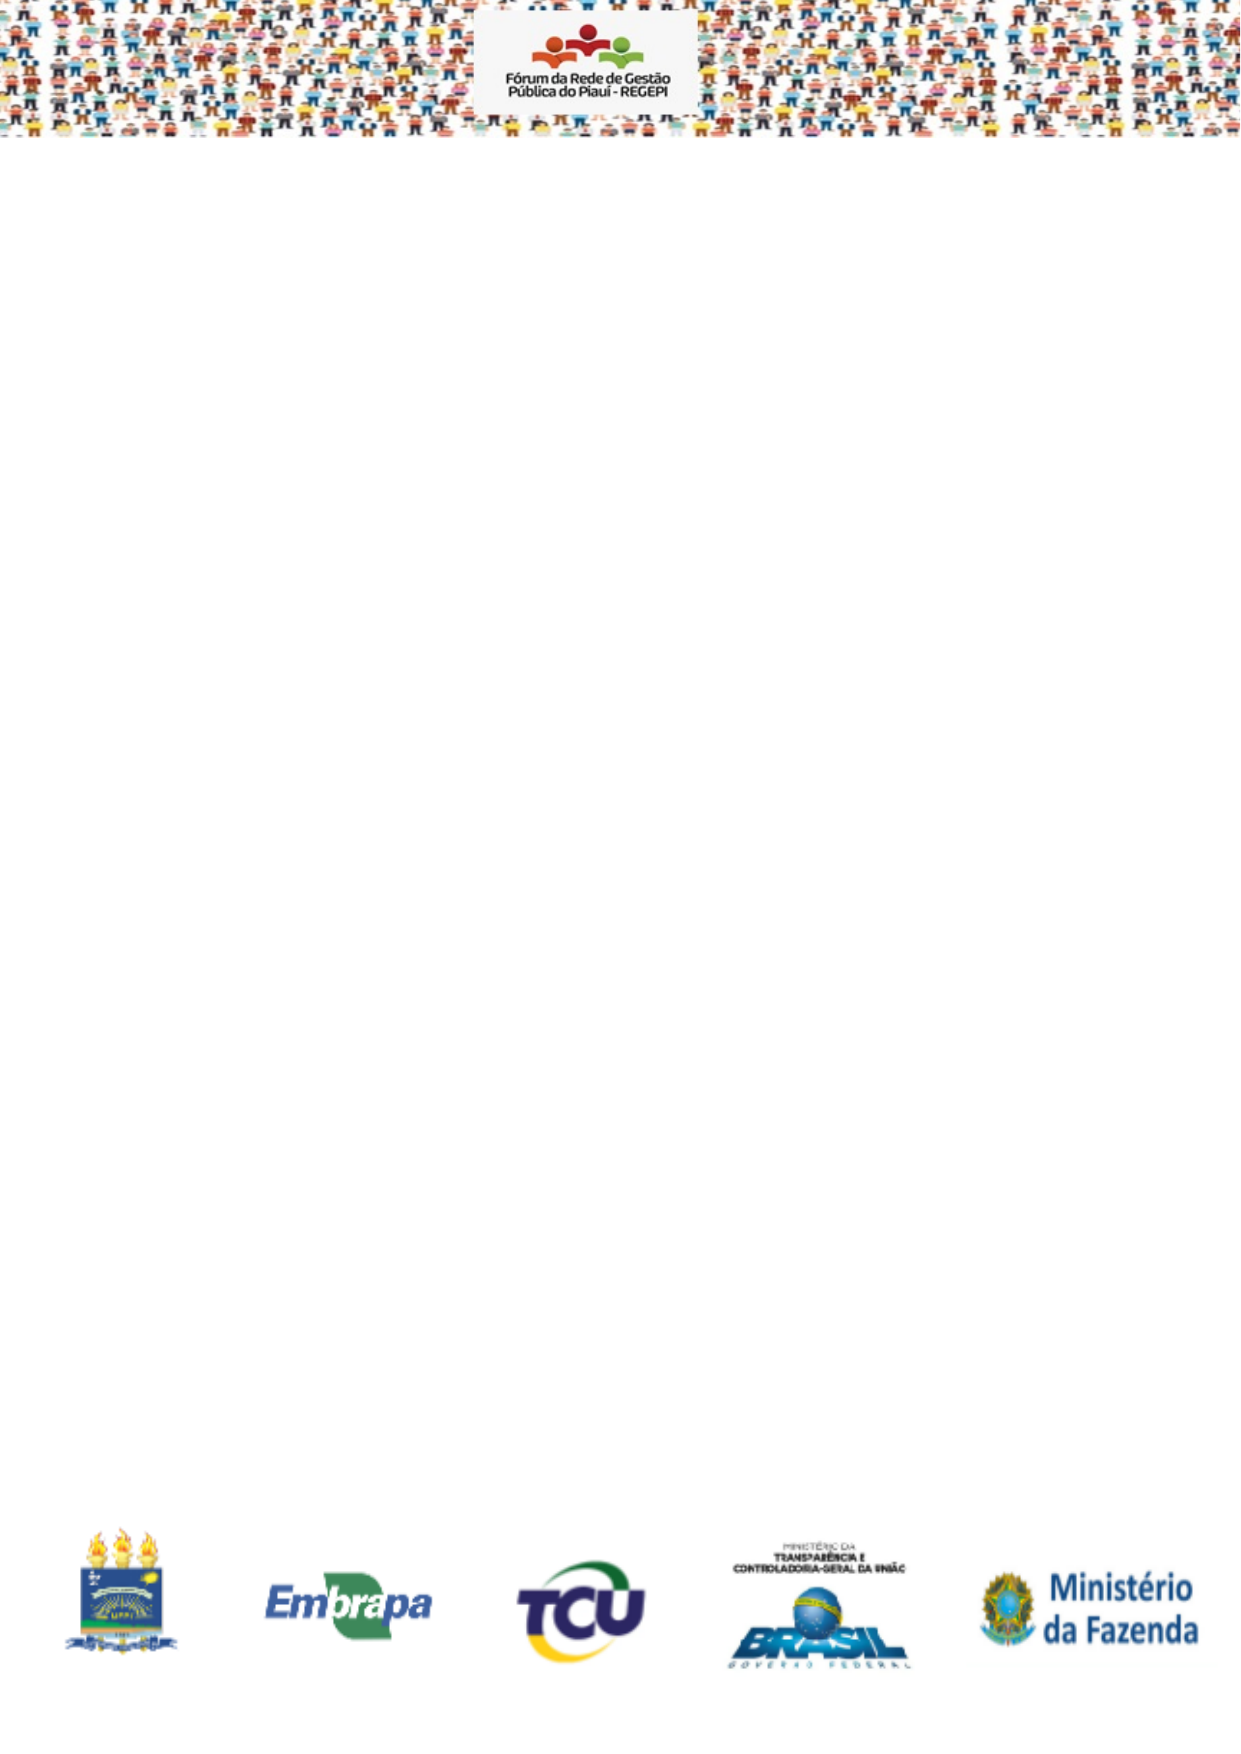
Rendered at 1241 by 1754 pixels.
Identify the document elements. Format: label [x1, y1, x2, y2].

picture [0, 0, 1241, 138]
picture [0, 1509, 1241, 1702]
